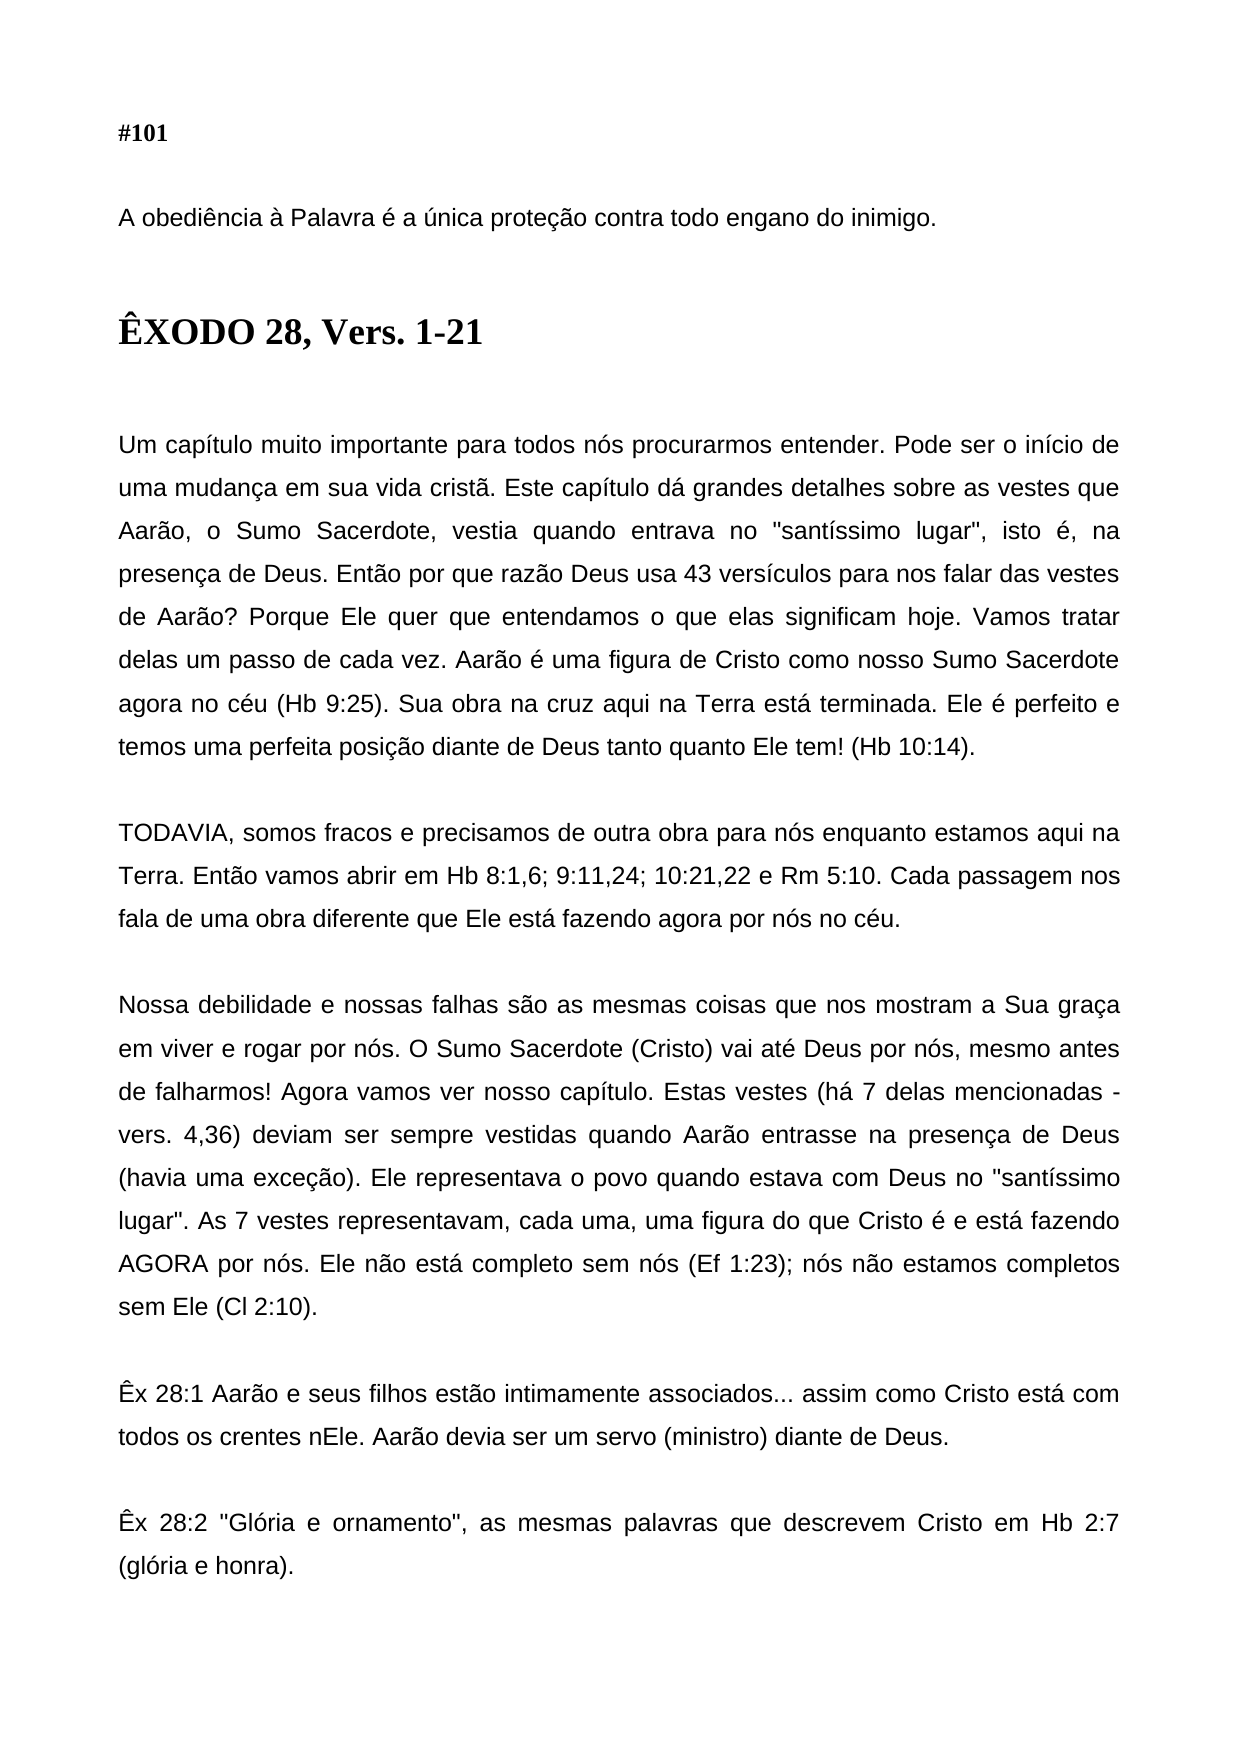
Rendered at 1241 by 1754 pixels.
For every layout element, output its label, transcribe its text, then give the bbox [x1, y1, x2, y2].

subtitle ÊXODO 28, Vers. 1-21 [118, 309, 1122, 353]
text TODAVIA, somos fracos e precisamos de outra obra para nós enquanto estamos aqui na Terra. Então vamos abrir em Hb 8:1,6; 9:11,24; 10:21,22 e Rm 5:10. Cada passagem nos fala de uma obra diferente que Ele está fazendo agora por nós no céu. [118, 818, 1122, 933]
text A obediência à Palavra é a única proteção contra todo engano do inimigo. [118, 202, 1122, 231]
subtitle #101 [118, 118, 1122, 147]
text Êx 28:1 Aarão e seus filhos estão intimamente associados... assim como Cristo está com todos os crentes nEle. Aarão devia ser um servo (ministro) diante de Deus. [118, 1379, 1122, 1451]
text Um capítulo muito importante para todos nós procurarmos entender. Pode ser o início de uma mudança em sua vida cristã. Este capítulo dá grandes detalhes sobre as vestes que Aarão, o Sumo Sacerdote, vestia quando entrava no "santíssimo lugar", isto é, na presença de Deus. Então por que razão Deus usa 43 versículos para nos falar das vestes de Aarão? Porque Ele quer que entendamos o que elas significam hoje. Vamos tratar delas um passo de cada vez. Aarão é uma figura de Cristo como nosso Sumo Sacerdote agora no céu (Hb 9:25). Sua obra na cruz aqui na Terra está terminada. Ele é perfeito e temos uma perfeita posição diante de Deus tanto quanto Ele tem! (Hb 10:14). [118, 430, 1122, 761]
text Êx 28:2 "Glória e ornamento", as mesmas palavras que descrevem Cristo em Hb 2:7 (glória e honra). [118, 1508, 1122, 1580]
text Nossa debilidade e nossas falhas são as mesmas coisas que nos mostram a Sua graça em viver e rogar por nós. O Sumo Sacerdote (Cristo) vai até Deus por nós, mesmo antes de falharmos! Agora vamos ver nosso capítulo. Estas vestes (há 7 delas mencionadas - vers. 4,36) deviam ser sempre vestidas quando Aarão entrasse na presença de Deus (havia uma exceção). Ele representava o povo quando estava com Deus no "santíssimo lugar". As 7 vestes representavam, cada uma, uma figura do que Cristo é e está fazendo AGORA por nós. Ele não está completo sem nós (Ef 1:23); nós não estamos completos sem Ele (Cl 2:10). [118, 991, 1122, 1321]
